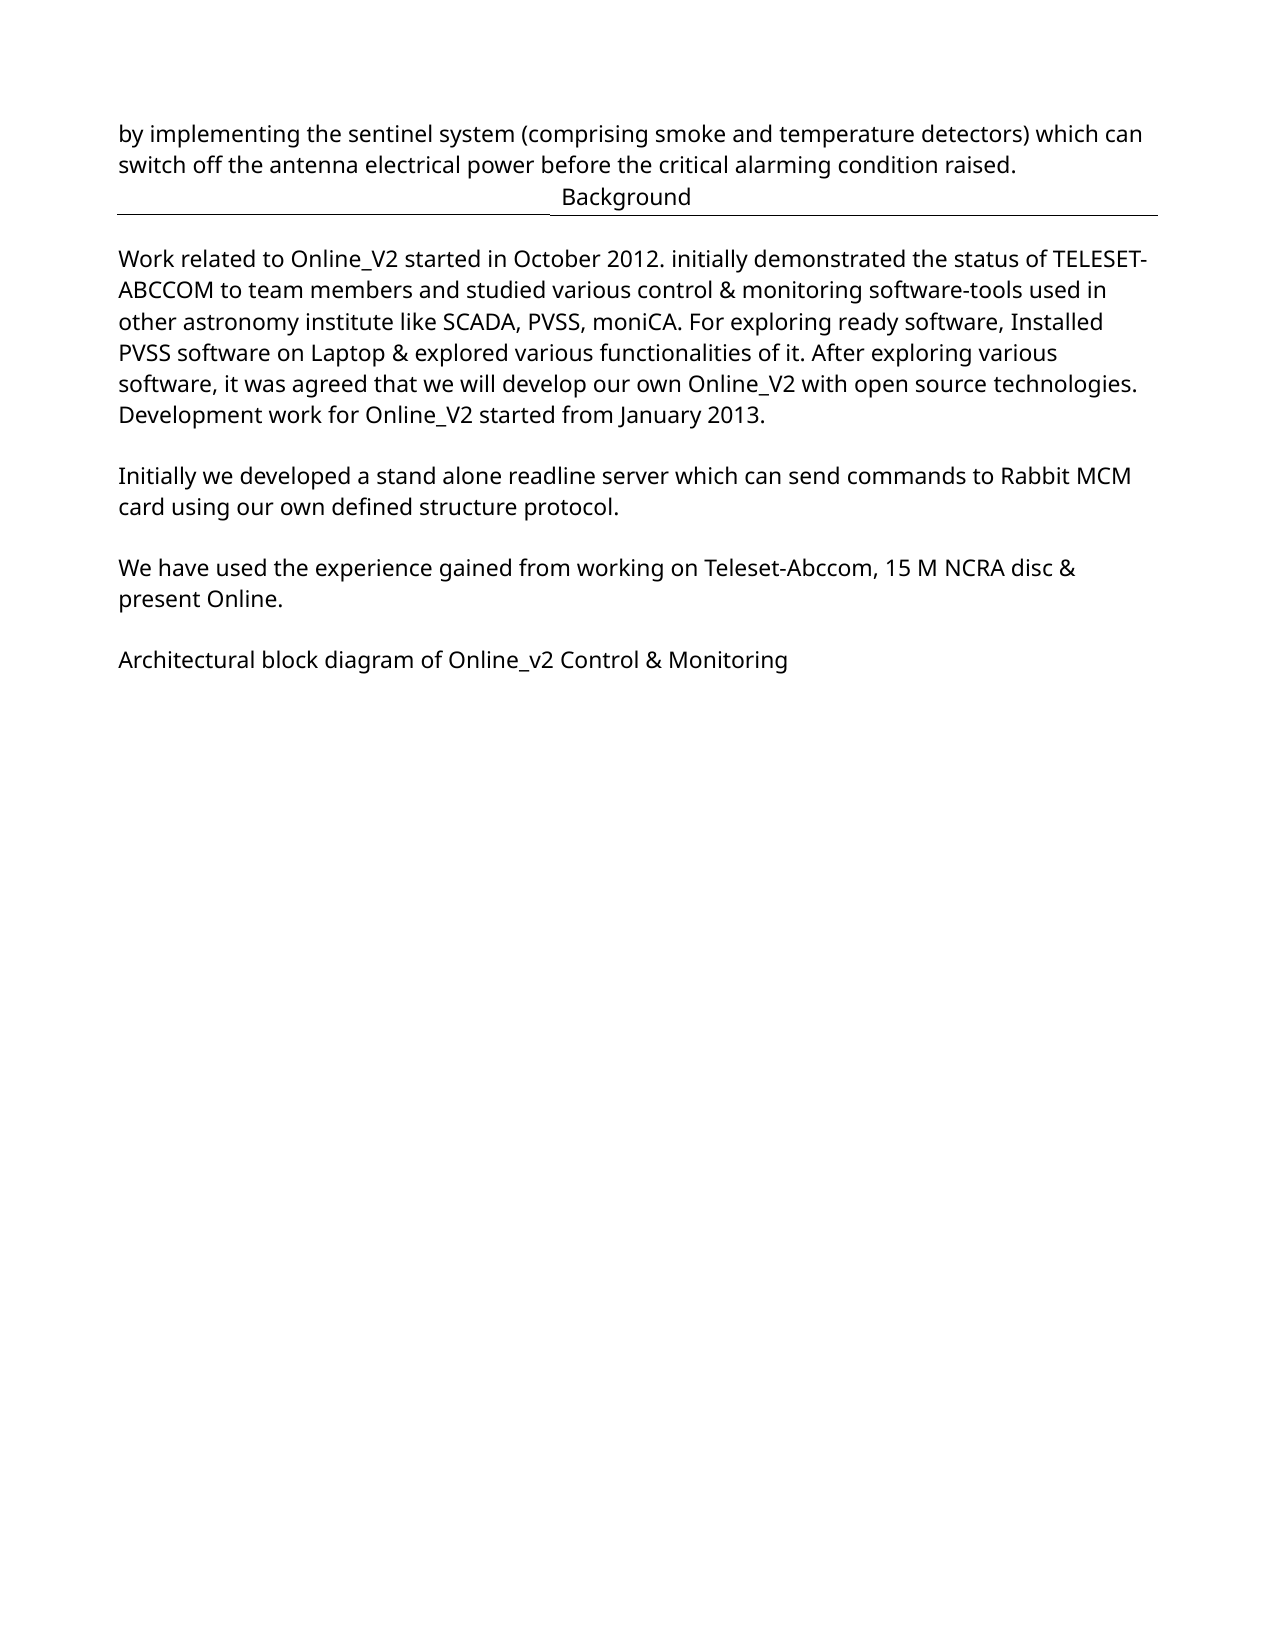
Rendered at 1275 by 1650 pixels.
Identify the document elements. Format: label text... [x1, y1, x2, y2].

text Work related to Online_V2 started in October 2012. initially demonstrated the status of TELESET-ABCCOM to team members and studied various control & monitoring software-tools used in other astronomy institute like SCADA, PVSS, moniCA. For exploring ready software, Installed PVSS software on Laptop & explored various functionalities of it. After exploring various software, it was agreed that we will develop our own Online_V2 with open source technologies. Development work for Online_V2 started from January 2013. [118, 243, 1157, 431]
text Background [118, 181, 1157, 212]
text by implementing the sentinel system (comprising smoke and temperature detectors) which can switch off the antenna electrical power before the critical alarming condition raised. [118, 118, 1157, 181]
text Architectural block diagram of Online_v2 Control & Monitoring [118, 644, 1157, 675]
text Initially we developed a stand alone readline server which can send commands to Rabbit MCM card using our own defined structure protocol. [118, 460, 1157, 523]
text We have used the experience gained from working on Teleset-Abccom, 15 M NCRA disc & present Online. [118, 552, 1157, 614]
